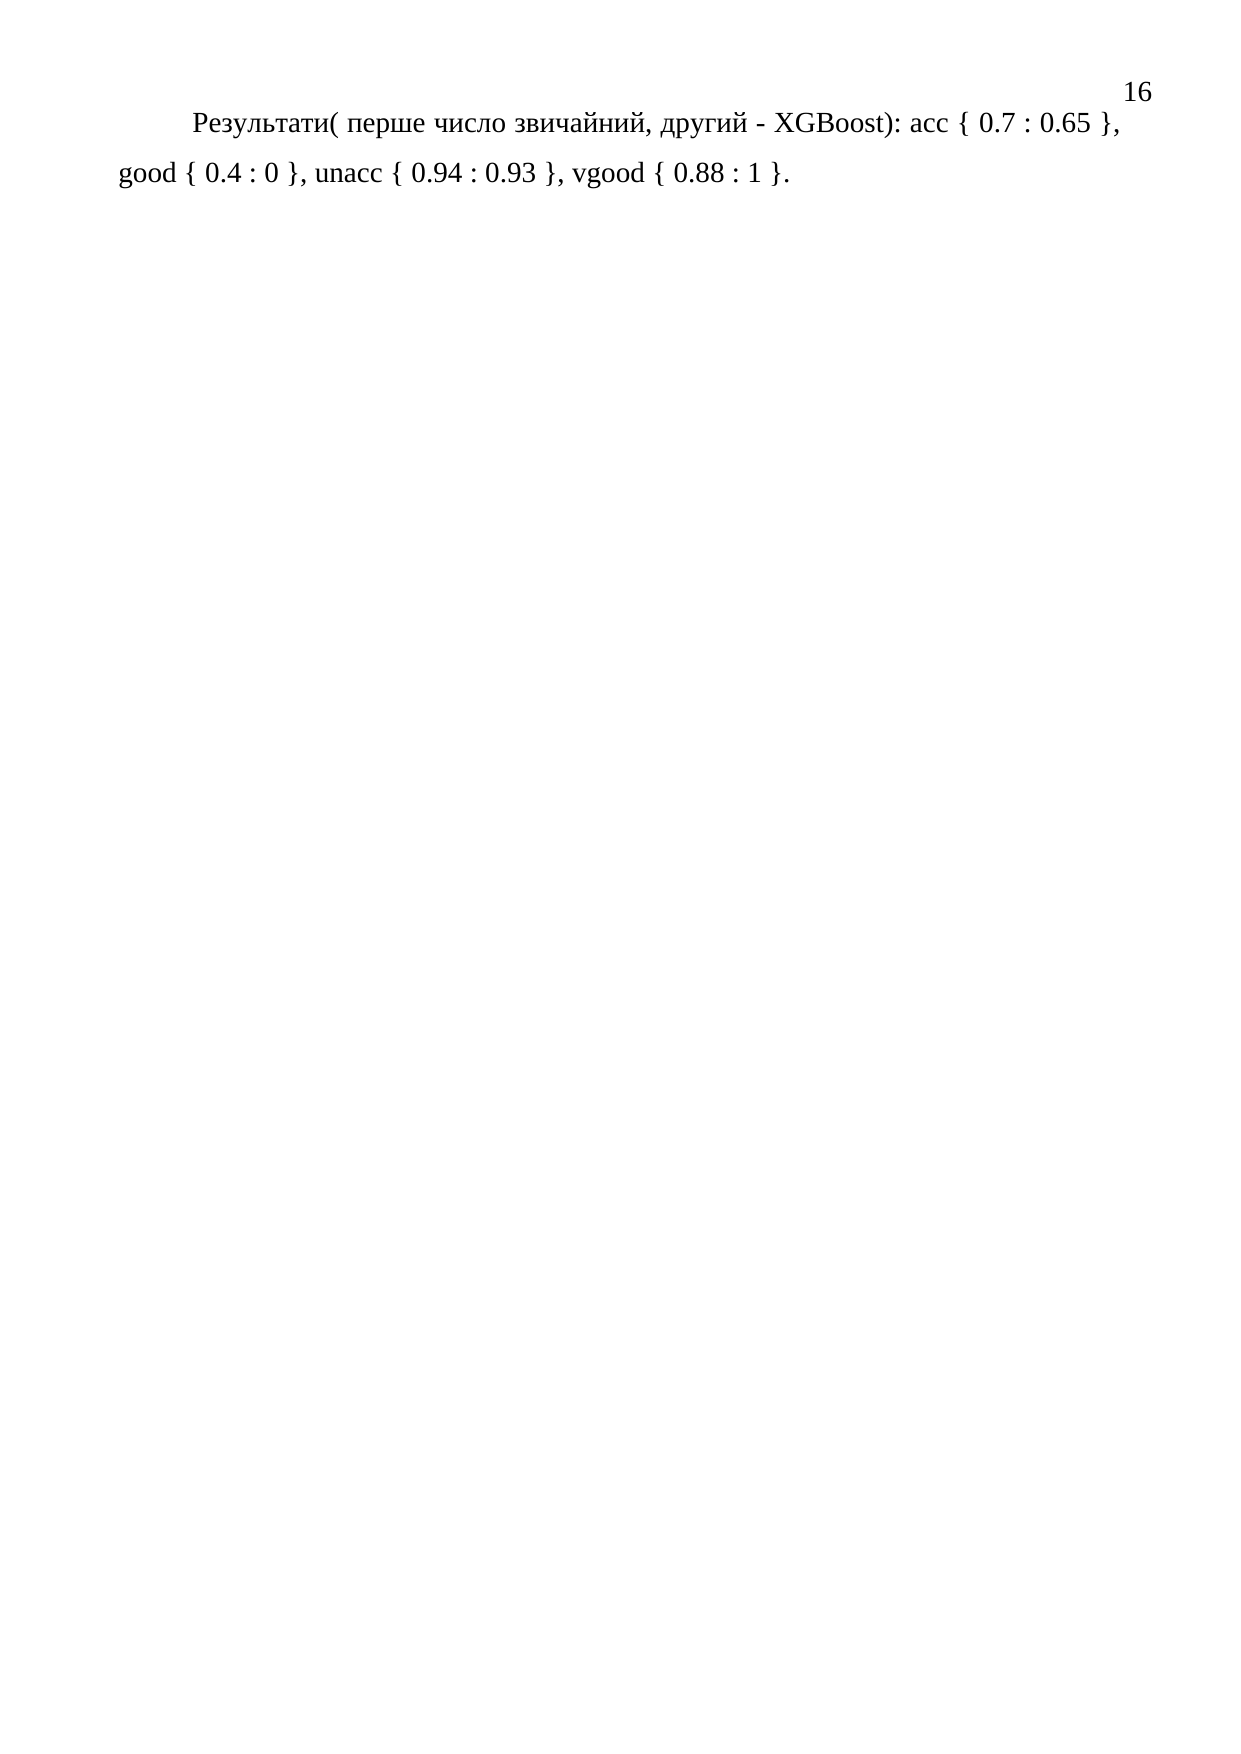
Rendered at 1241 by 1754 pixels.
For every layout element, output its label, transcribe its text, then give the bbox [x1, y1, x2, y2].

text Результати( перше число звичайний, другий - XGBoost): acc { 0.7 : 0.65 }, good { 0.4 : 0 }, unacc { 0.94 : 0.93 }, vgood { 0.88 : 1 }. [118, 105, 1122, 189]
